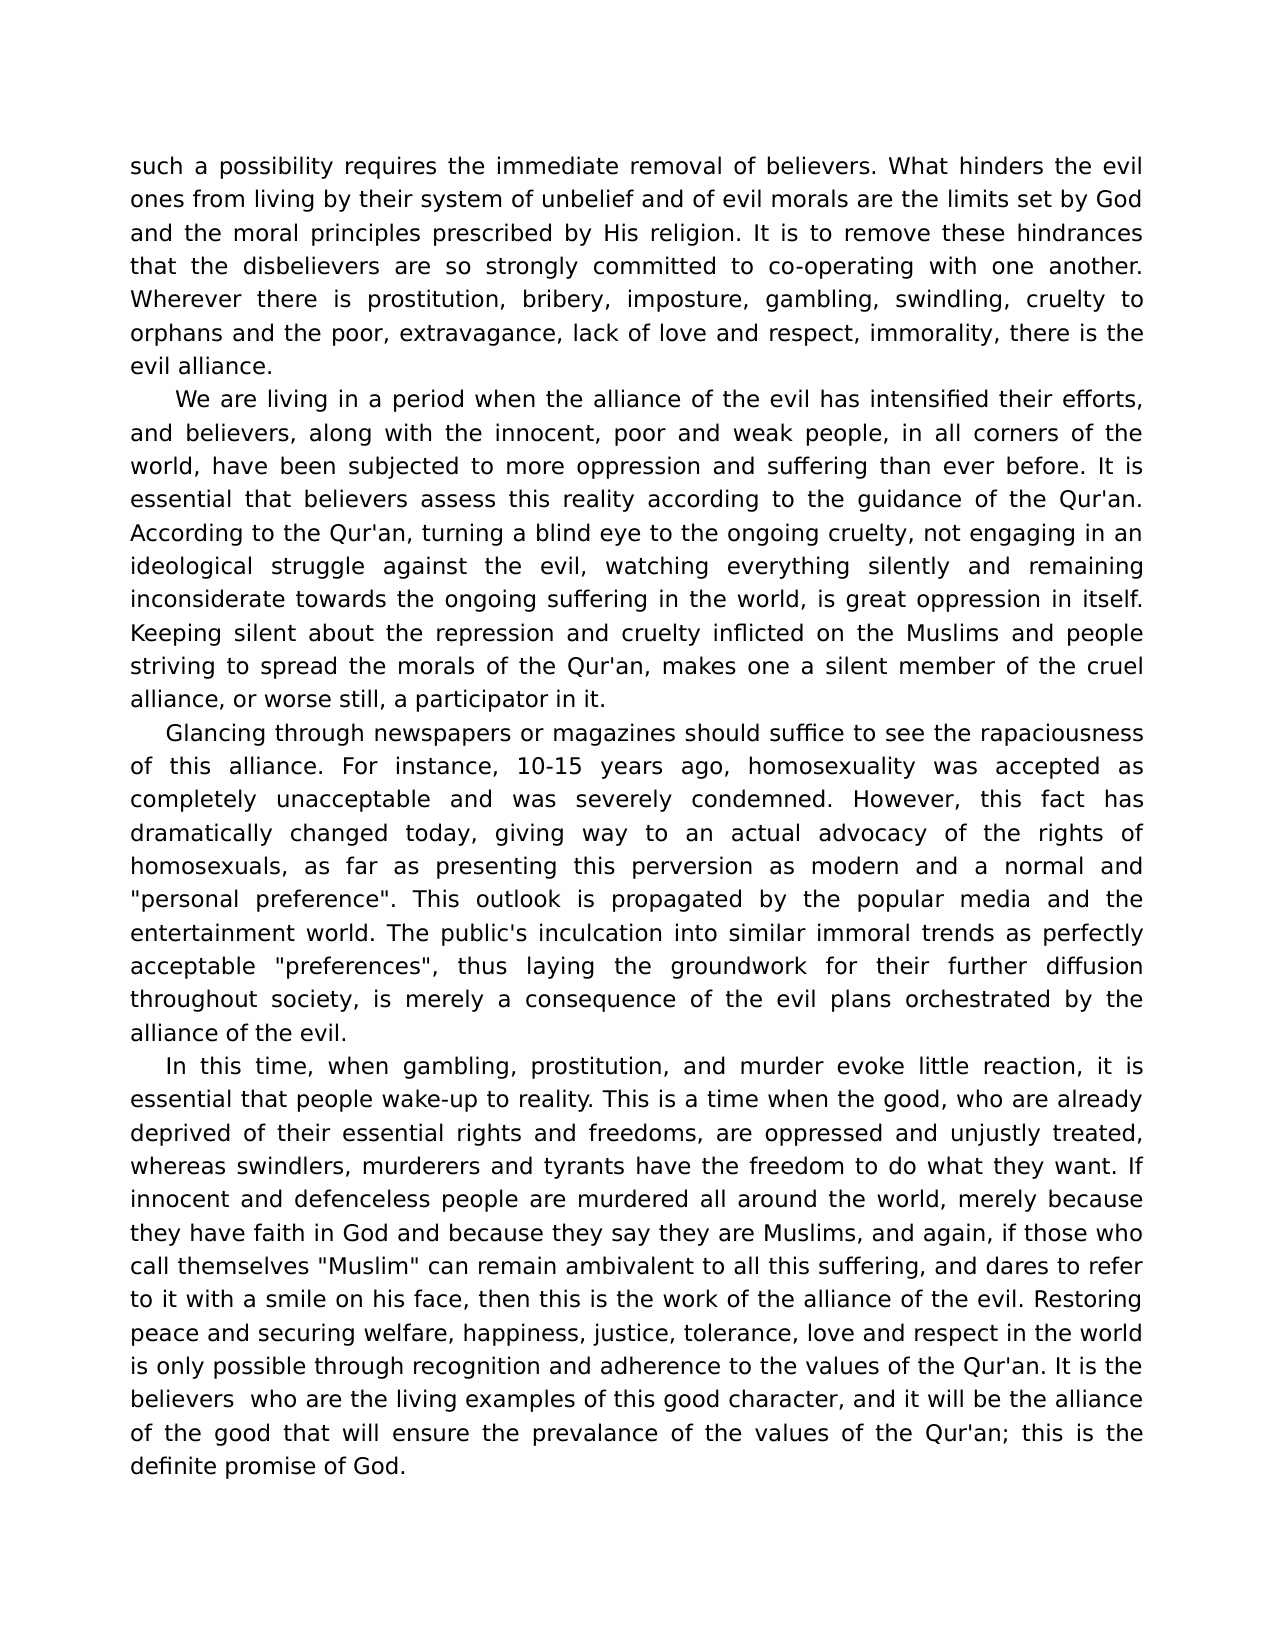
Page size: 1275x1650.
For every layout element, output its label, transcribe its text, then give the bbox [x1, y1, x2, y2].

text We are living in a period when the alliance of the evil has intensified their efforts, and believers, along with the innocent, poor and weak people, in all corners of the world, have been subjected to more oppression and suffering than ever before. It is essential that believers assess this reality according to the guidance of the Qur'an. According to the Qur'an, turning a blind eye to the ongoing cruelty, not engaging in an ideological struggle against the evil, watching everything silently and remaining inconsiderate towards the ongoing suffering in the world, is great oppression in itself. Keeping silent about the repression and cruelty inflicted on the Muslims and people striving to spread the morals of the Qur'an, makes one a silent member of the cruel alliance, or worse still, a participator in it. [130, 381, 1145, 714]
text such a possibility requires the immediate removal of believers. What hinders the evil ones from living by their system of unbelief and of evil morals are the limits set by God and the moral principles prescribed by His religion. It is to remove these hindrances that the disbelievers are so strongly committed to co-operating with one another. Wherever there is prostitution, bribery, imposture, gambling, swindling, cruelty to orphans and the poor, extravagance, lack of love and respect, immorality, there is the evil alliance. [130, 148, 1145, 381]
text In this time, when gambling, prostitution, and murder evoke little reaction, it is essential that people wake-up to reality. This is a time when the good, who are already deprived of their essential rights and freedoms, are oppressed and unjustly treated, whereas swindlers, murderers and tyrants have the freedom to do what they want. If innocent and defenceless people are murdered all around the world, merely because they have faith in God and because they say they are Muslims, and again, if those who call themselves "Muslim" can remain ambivalent to all this suffering, and dares to refer to it with a smile on his face, then this is the work of the alliance of the evil. Restoring peace and securing welfare, happiness, justice, tolerance, love and respect in the world is only possible through recognition and adherence to the values of the Qur'an. It is the believers who are the living examples of this good character, and it will be the alliance of the good that will ensure the prevalance of the values of the Qur'an; this is the definite promise of God. [130, 1048, 1145, 1481]
text Glancing through newspapers or magazines should suffice to see the rapaciousness of this alliance. For instance, 10-15 years ago, homosexuality was accepted as completely unacceptable and was severely condemned. However, this fact has dramatically changed today, giving way to an actual advocacy of the rights of homosexuals, as far as presenting this perversion as modern and a normal and "personal preference". This outlook is propagated by the popular media and the entertainment world. The public's inculcation into similar immoral trends as perfectly acceptable "preferences", thus laying the groundwork for their further diffusion throughout society, is merely a consequence of the evil plans orchestrated by the alliance of the evil. [130, 714, 1145, 1048]
